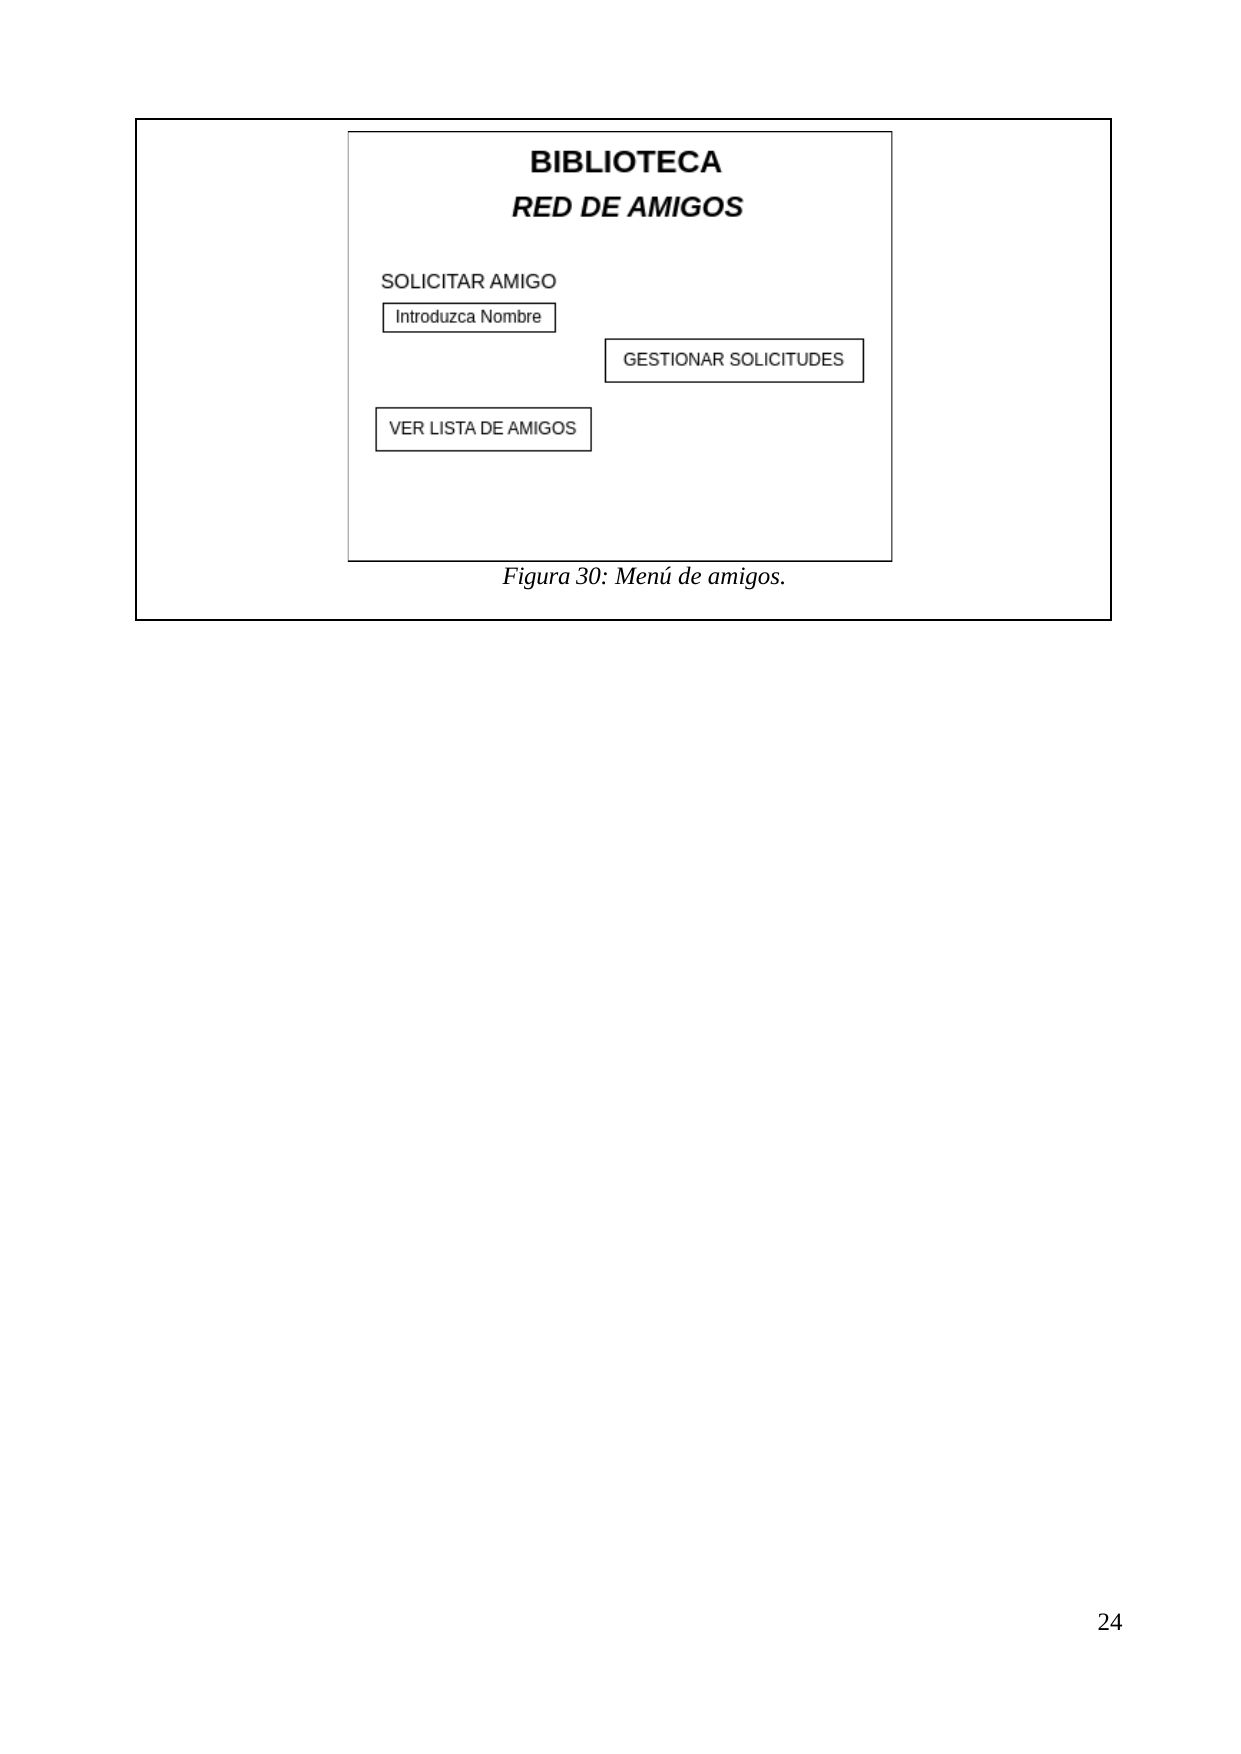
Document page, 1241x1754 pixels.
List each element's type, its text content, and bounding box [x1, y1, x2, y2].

table_cell Figura 30: Menú de amigos. [137, 120, 1110, 619]
picture [347, 131, 893, 562]
